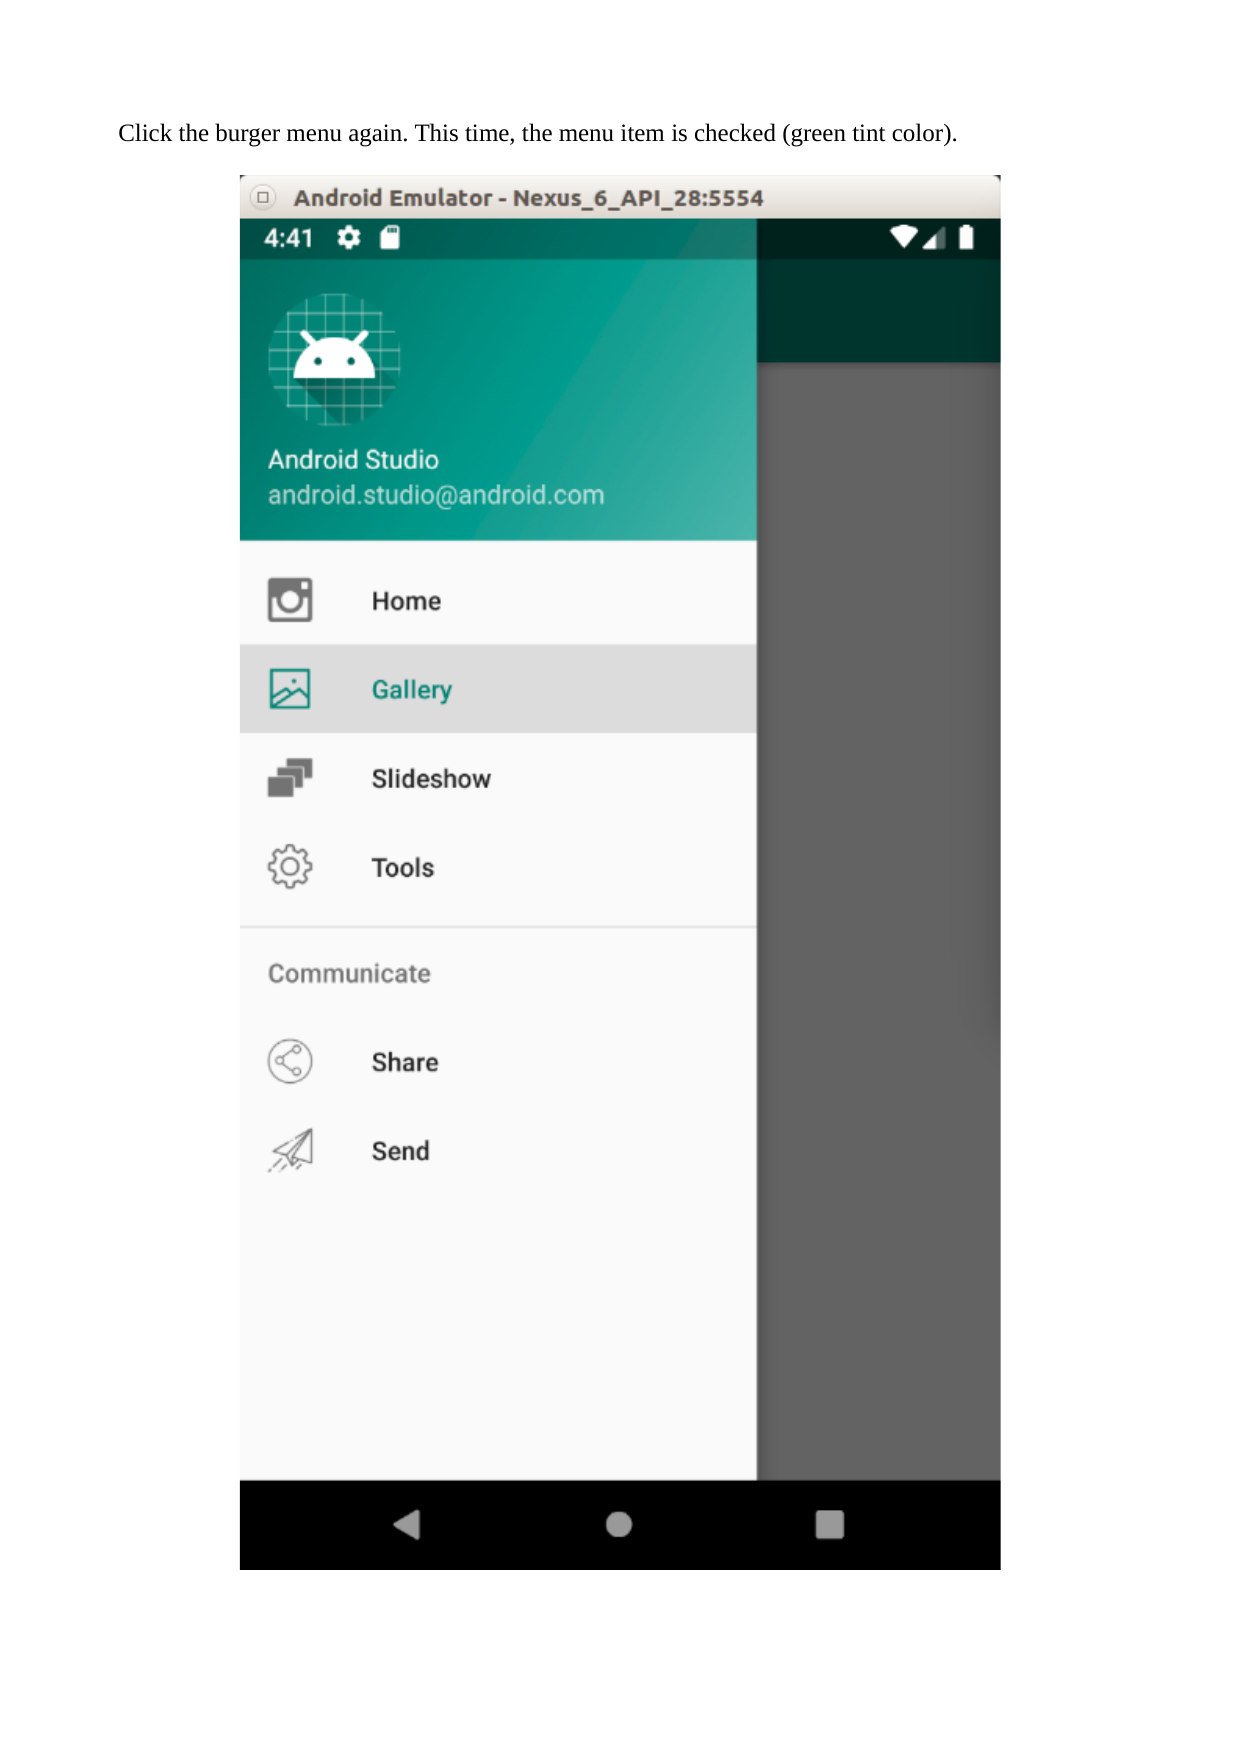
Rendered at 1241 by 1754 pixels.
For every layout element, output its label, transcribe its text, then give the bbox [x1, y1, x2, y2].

text Click the burger menu again. This time, the menu item is checked (green tint color). [118, 118, 1122, 147]
picture [239, 175, 1001, 1570]
